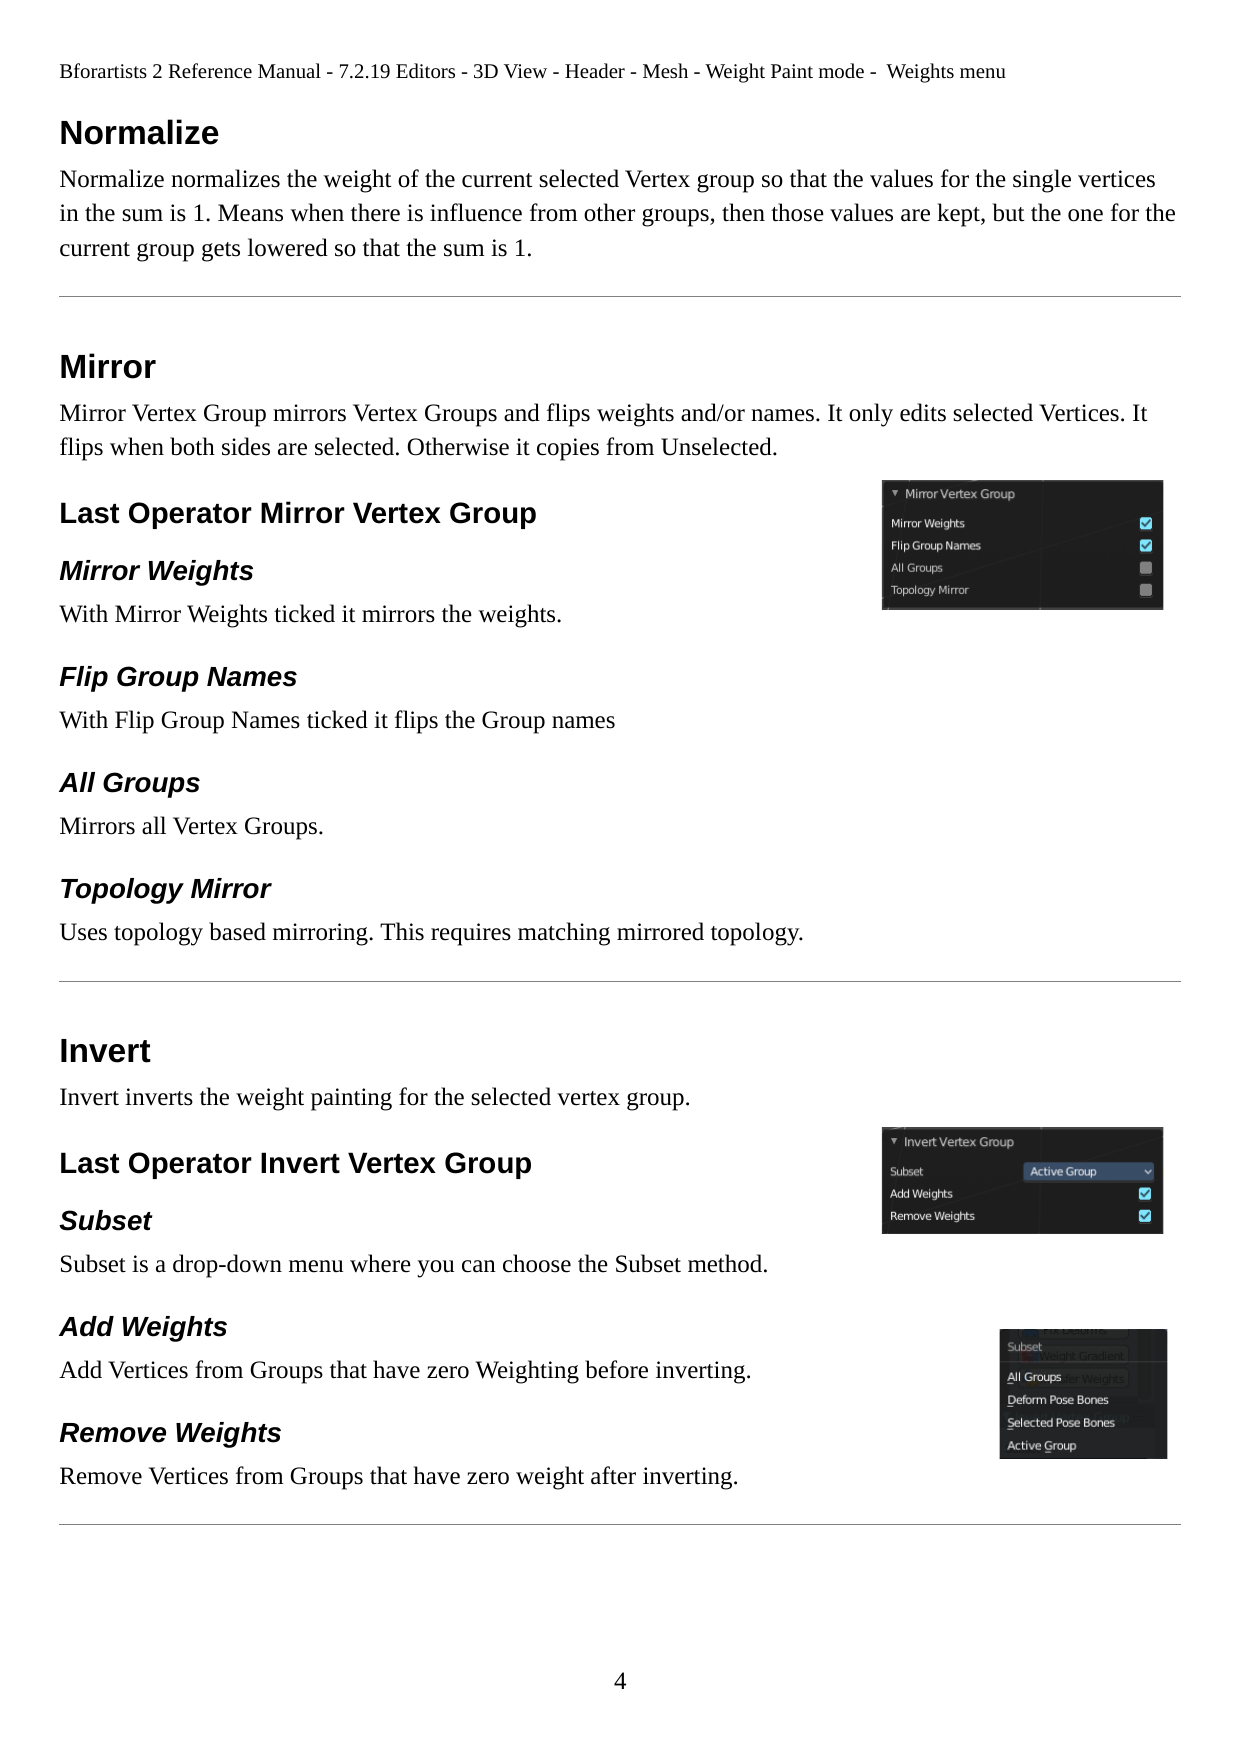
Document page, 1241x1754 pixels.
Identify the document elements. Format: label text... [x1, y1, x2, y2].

subtitle Invert [59, 1031, 1181, 1070]
text Remove Vertices from Groups that have zero weight after inverting. [59, 1461, 1181, 1489]
subtitle Remove Weights [59, 1416, 999, 1448]
text With Flip Group Names ticked it flips the Group names [59, 705, 1181, 734]
subtitle [1168, 1416, 1181, 1448]
text Normalize normalizes the weight of the current selected Vertex group so that the values for the single vertices in the sum is 1. Means when there is influence from other groups, then those values are kept, but the one for the current group gets lowered so that the sum is 1. [59, 164, 1181, 261]
subtitle Last Operator Invert Vertex Group [59, 1146, 881, 1179]
subtitle Mirror [59, 347, 1181, 385]
text Mirror Vertex Group mirrors Vertex Groups and flips weights and/or names. It only edits selected Vertices. It flips when both sides are selected. Otherwise it copies from Unselected. [59, 398, 1181, 461]
text Uses topology based mirroring. This requires matching mirrored topology. [59, 917, 1181, 946]
subtitle Mirror Weights [59, 555, 881, 587]
subtitle [1164, 555, 1181, 587]
subtitle Add Weights [59, 1311, 1181, 1342]
picture [881, 1127, 1164, 1234]
subtitle All Groups [59, 767, 1181, 798]
subtitle Normalize [59, 113, 1181, 151]
text Invert inverts the weight painting for the selected vertex group. [59, 1082, 1181, 1111]
subtitle Flip Group Names [59, 661, 1181, 693]
text With Mirror Weights ticked it mirrors the weights. [59, 599, 1181, 628]
subtitle Subset [59, 1204, 1181, 1236]
subtitle Topology Mirror [59, 873, 1181, 904]
text Subset is a drop-down menu where you can choose the Subset method. [59, 1249, 1181, 1278]
subtitle Last Operator Mirror Vertex Group [59, 496, 881, 530]
picture [881, 480, 1164, 610]
text Mirrors all Vertex Groups. [59, 811, 1181, 840]
picture [999, 1329, 1168, 1459]
text Add Vertices from Groups that have zero Weighting before inverting. [59, 1355, 999, 1384]
